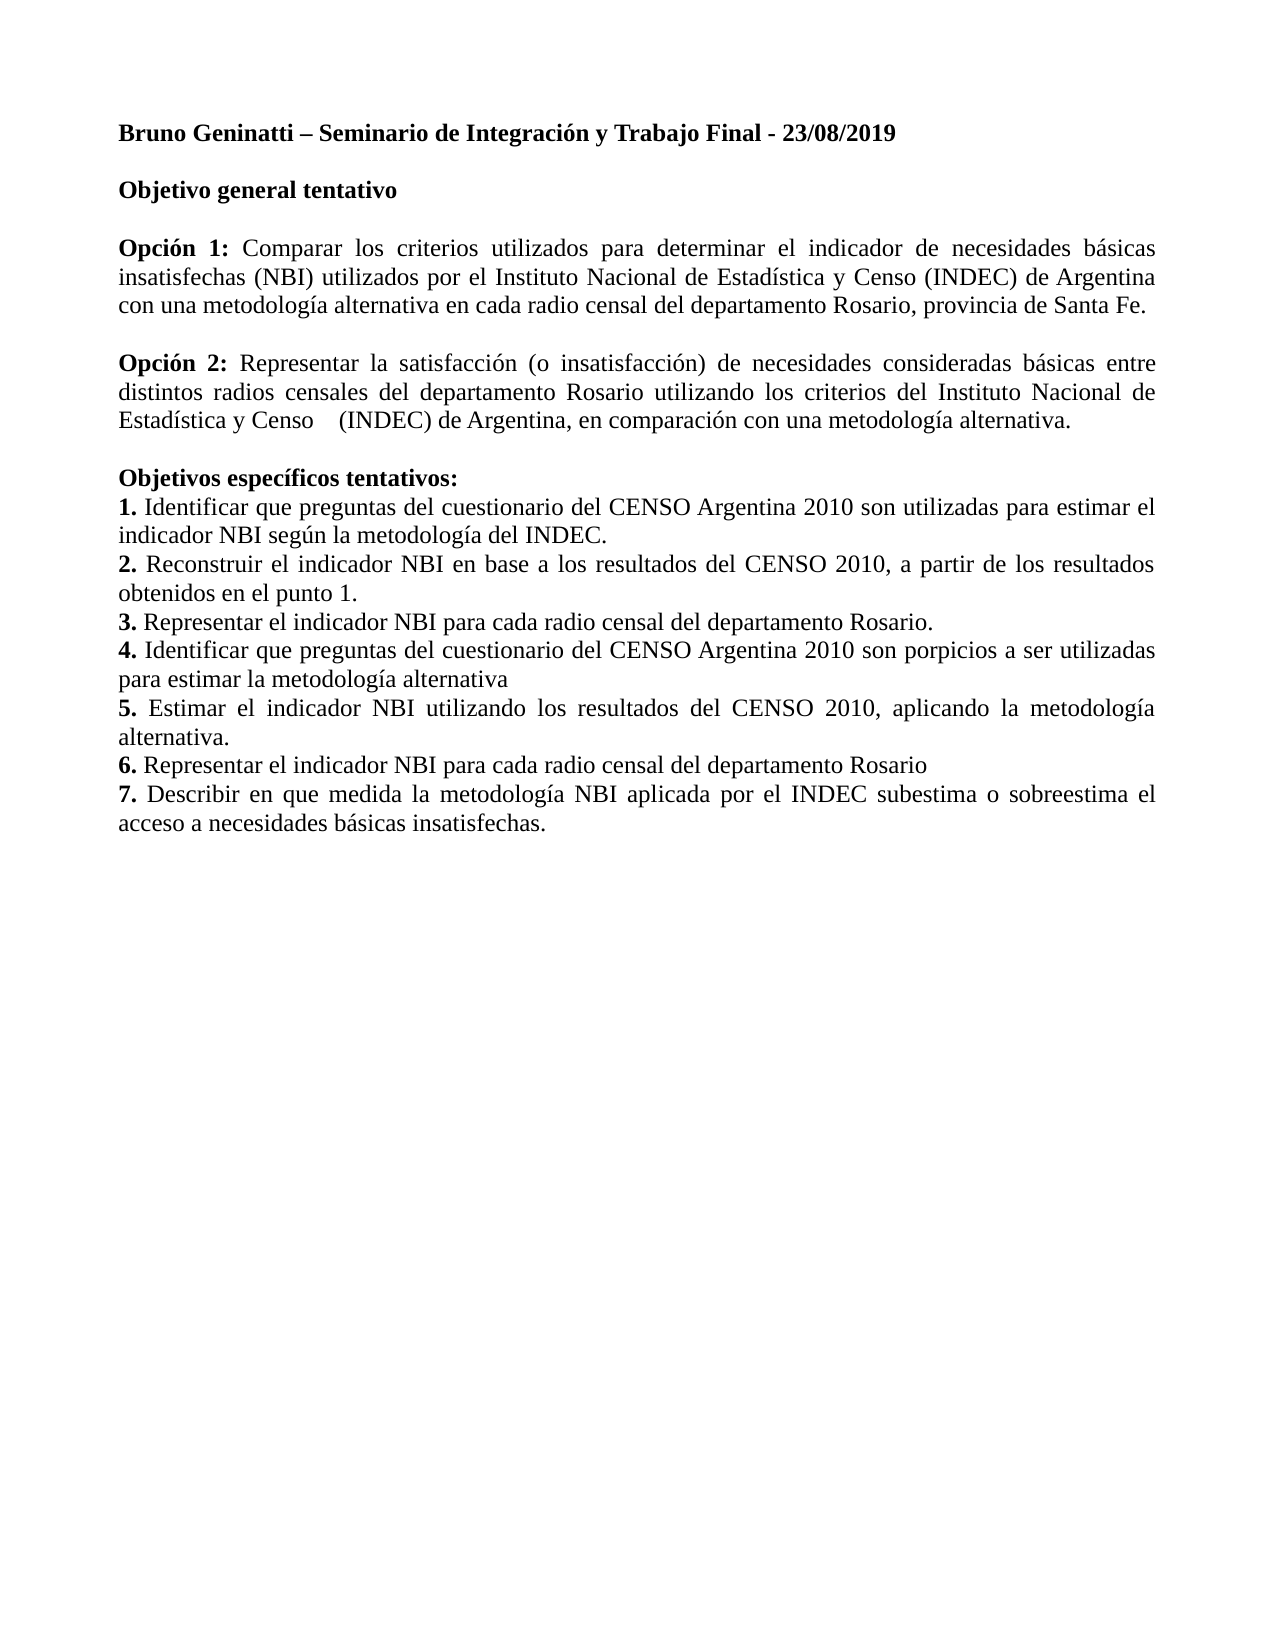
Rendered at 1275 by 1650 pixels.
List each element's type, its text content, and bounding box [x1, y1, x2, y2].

text 4. Identificar que preguntas del cuestionario del CENSO Argentina 2010 son porpicios a ser utilizadas para estimar la metodología alternativa [118, 636, 1157, 693]
text Objetivos específicos tentativos: [118, 463, 1157, 492]
text 2. Reconstruir el indicador NBI en base a los resultados del CENSO 2010, a partir de los resultados obtenidos en el punto 1. [118, 549, 1157, 607]
text 3. Representar el indicador NBI para cada radio censal del departamento Rosario. [118, 607, 1157, 636]
text 1. Identificar que preguntas del cuestionario del CENSO Argentina 2010 son utilizadas para estimar el indicador NBI según la metodología del INDEC. [118, 492, 1157, 549]
text Opción 1: Comparar los criterios utilizados para determinar el indicador de necesidades básicas insatisfechas (NBI) utilizados por el Instituto Nacional de Estadística y Censo (INDEC) de Argentina con una metodología alternativa en cada radio censal del departamento Rosario, provincia de Santa Fe. [118, 233, 1157, 319]
text 5. Estimar el indicador NBI utilizando los resultados del CENSO 2010, aplicando la metodología alternativa. [118, 693, 1157, 751]
text Objetivo general tentativo [118, 176, 1157, 204]
text 7. Describir en que medida la metodología NBI aplicada por el INDEC subestima o sobreestima el acceso a necesidades básicas insatisfechas. [118, 779, 1157, 837]
text Bruno Geninatti – Seminario de Integración y Trabajo Final - 23/08/2019 [118, 118, 1157, 147]
text 6. Representar el indicador NBI para cada radio censal del departamento Rosario [118, 751, 1157, 779]
text Opción 2: Representar la satisfacción (o insatisfacción) de necesidades consideradas básicas entre distintos radios censales del departamento Rosario utilizando los criterios del Instituto Nacional de Estadística y Censo (INDEC) de Argentina, en comparación con una metodología alternativa. [118, 348, 1157, 434]
